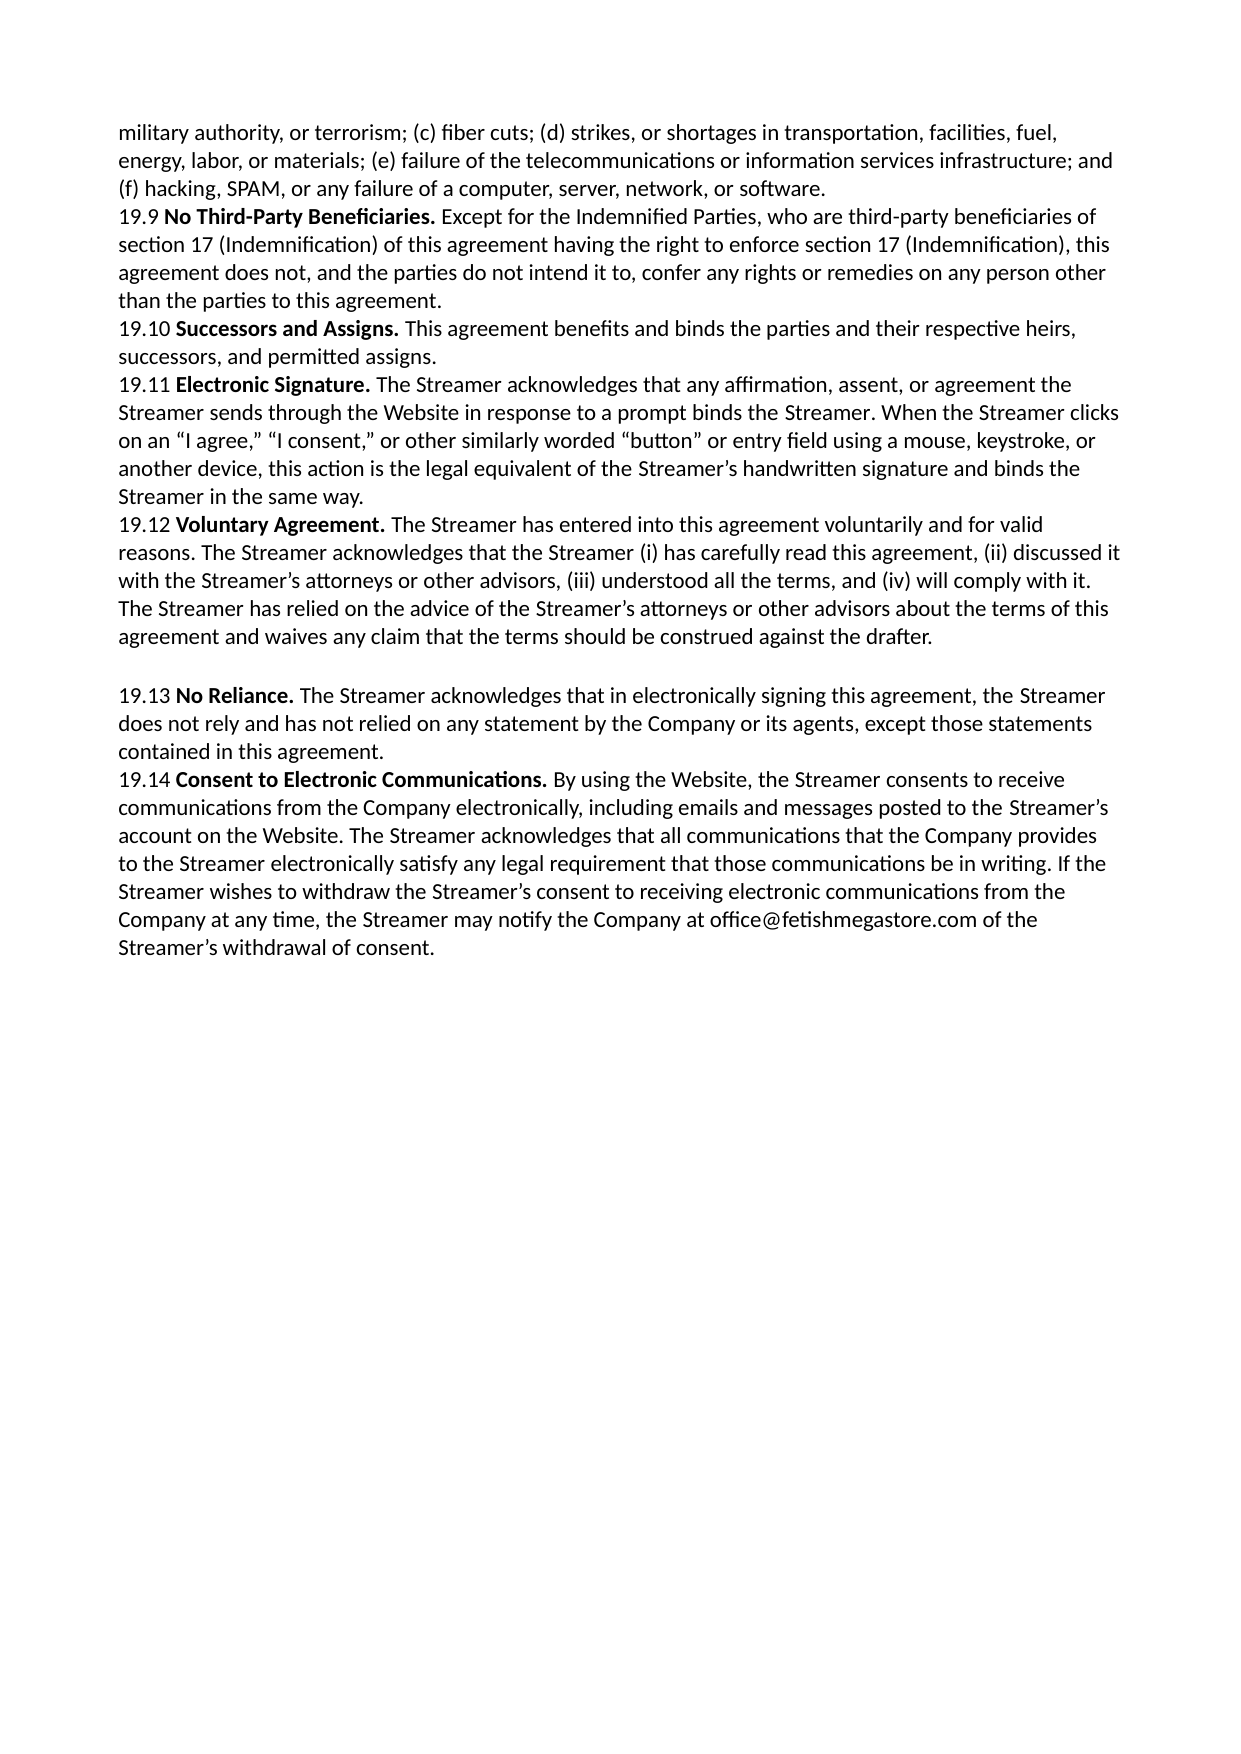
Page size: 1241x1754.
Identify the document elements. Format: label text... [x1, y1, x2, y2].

text 19.14 Consent to Electronic Communications. By using the Website, the Streamer consents to receive communications from the Company electronically, including emails and messages posted to the Streamer’s account on the Website. The Streamer acknowledges that all communications that the Company provides to the Streamer electronically satisfy any legal requirement that those communications be in writing. If the Streamer wishes to withdraw the Streamer’s consent to receiving electronic communications from the Company at any time, the Streamer may notify the Company at office@fetishmegastore.com of the Streamer’s withdrawal of consent. [118, 765, 1122, 961]
text 19.13 No Reliance. The Streamer acknowledges that in electronically signing this agreement, the Streamer does not rely and has not relied on any statement by the Company or its agents, except those statements contained in this agreement. [118, 681, 1122, 765]
text 19.10 Successors and Assigns. This agreement benefits and binds the parties and their respective heirs, successors, and permitted assigns. [118, 314, 1122, 370]
text 19.9 No Third-Party Beneficiaries. Except for the Indemnified Parties, who are third-party beneficiaries of section 17 (Indemnification) of this agreement having the right to enforce section 17 (Indemnification), this agreement does not, and the parties do not intend it to, confer any rights or remedies on any person other than the parties to this agreement. [118, 202, 1122, 314]
text 19.12 Voluntary Agreement. The Streamer has entered into this agreement voluntarily and for valid reasons. The Streamer acknowledges that the Streamer (i) has carefully read this agreement, (ii) discussed it with the Streamer’s attorneys or other advisors, (iii) understood all the terms, and (iv) will comply with it. The Streamer has relied on the advice of the Streamer’s attorneys or other advisors about the terms of this agreement and waives any claim that the terms should be construed against the drafter. [118, 510, 1122, 651]
text military authority, or terrorism; (c) fiber cuts; (d) strikes, or shortages in transportation, facilities, fuel, energy, labor, or materials; (e) failure of the telecommunications or information services infrastructure; and (f) hacking, SPAM, or any failure of a computer, server, network, or software. [118, 118, 1122, 202]
text 19.11 Electronic Signature. The Streamer acknowledges that any affirmation, assent, or agreement the Streamer sends through the Website in response to a prompt binds the Streamer. When the Streamer clicks on an “I agree,” “I consent,” or other similarly worded “button” or entry field using a mouse, keystroke, or another device, this action is the legal equivalent of the Streamer’s handwritten signature and binds the Streamer in the same way. [118, 370, 1122, 510]
